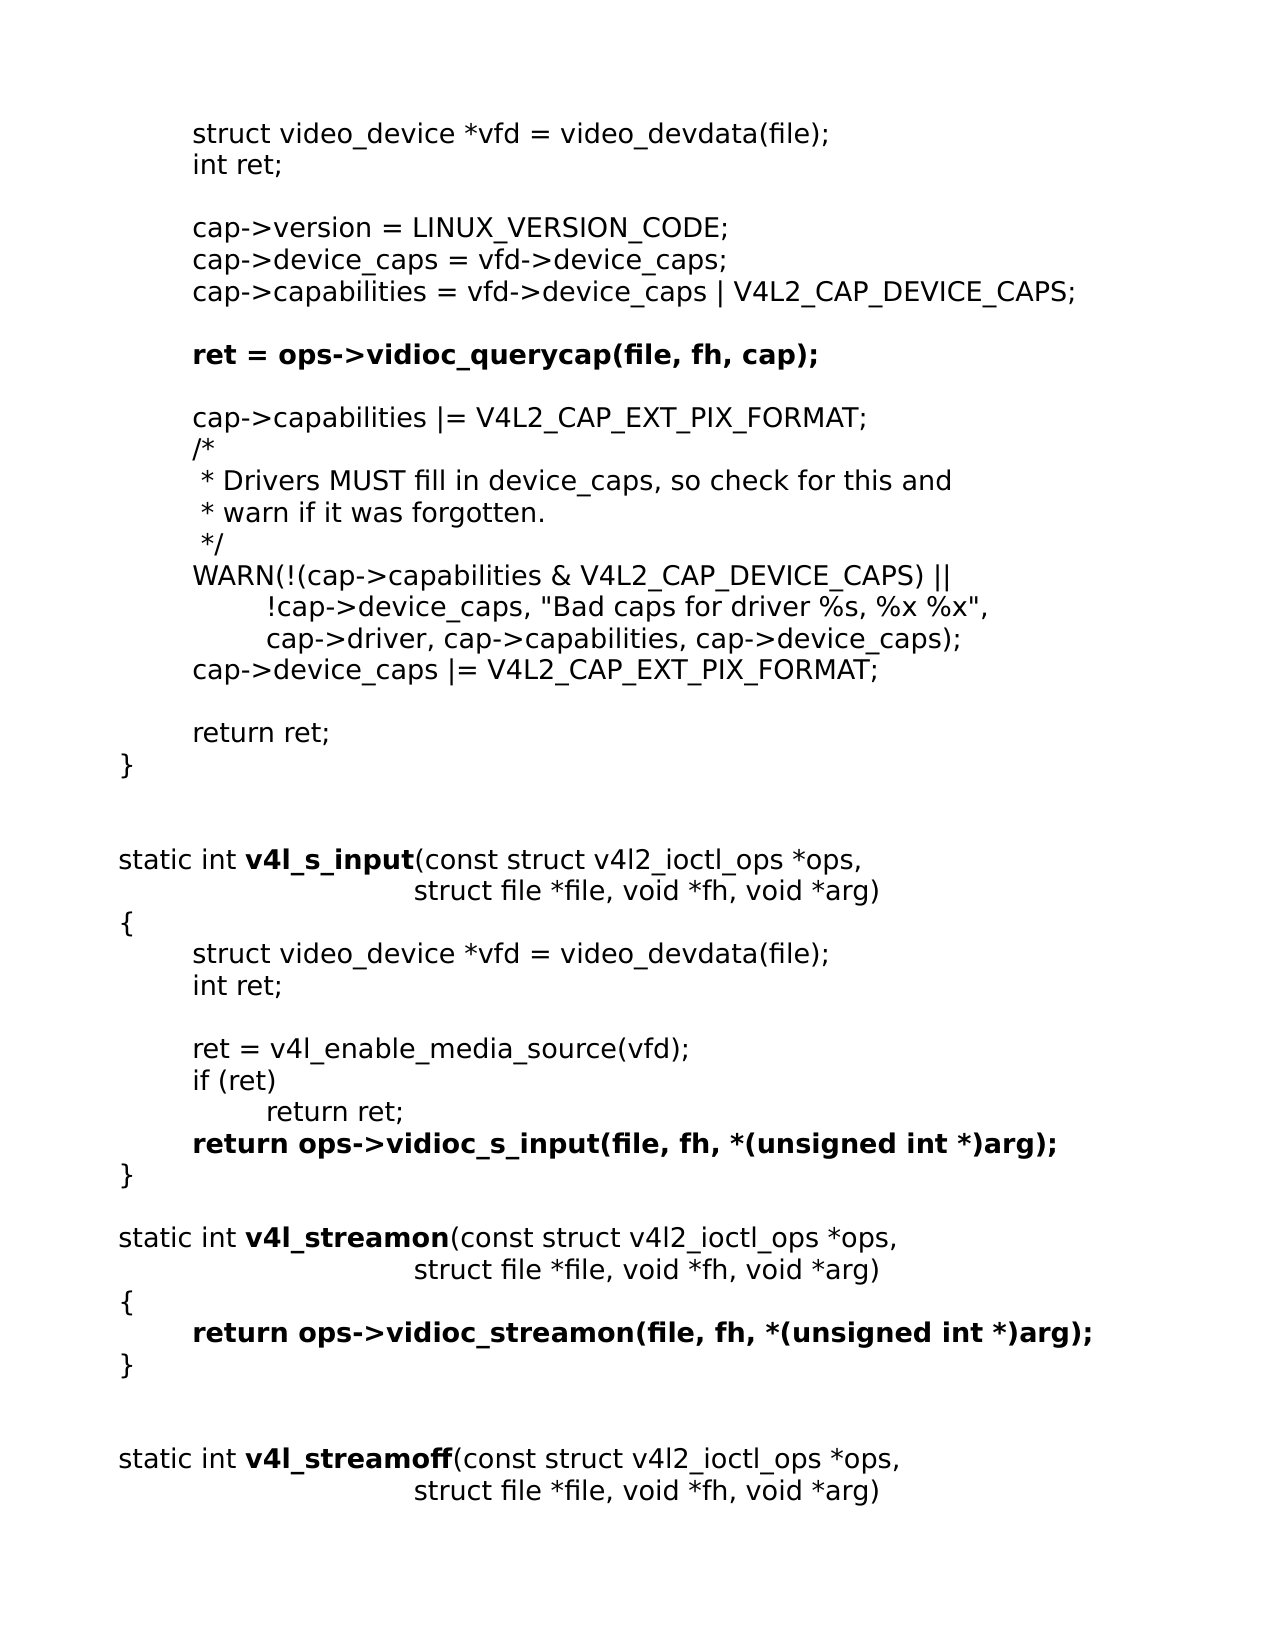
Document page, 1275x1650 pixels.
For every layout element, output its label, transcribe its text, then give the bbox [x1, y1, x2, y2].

text struct file *file, void *fh, void *arg) [118, 1475, 1157, 1507]
text } [118, 749, 1157, 781]
text return ret; [118, 718, 1157, 749]
text static int v4l_streamoff(const struct v4l2_ioctl_ops *ops, [118, 1444, 1157, 1475]
text WARN(!(cap->capabilities & V4L2_CAP_DEVICE_CAPS) || [118, 560, 1157, 592]
text struct file *file, void *fh, void *arg) [118, 1254, 1157, 1286]
text !cap->device_caps, "Bad caps for driver %s, %x %x", [118, 592, 1157, 623]
text return ops->vidioc_s_input(file, fh, *(unsigned int *)arg); [118, 1128, 1157, 1160]
text struct video_device *vfd = video_devdata(file); [118, 118, 1157, 150]
text { [118, 1286, 1157, 1317]
text int ret; [118, 150, 1157, 181]
text { [118, 907, 1157, 939]
text return ops->vidioc_streamon(file, fh, *(unsigned int *)arg); [118, 1317, 1157, 1349]
text ret = ops->vidioc_querycap(file, fh, cap); [118, 339, 1157, 371]
text struct file *file, void *fh, void *arg) [118, 876, 1157, 907]
text cap->version = LINUX_VERSION_CODE; [118, 213, 1157, 244]
text } [118, 1160, 1157, 1191]
text } [118, 1349, 1157, 1381]
text return ret; [118, 1097, 1157, 1128]
text ret = v4l_enable_media_source(vfd); [118, 1033, 1157, 1065]
text static int v4l_streamon(const struct v4l2_ioctl_ops *ops, [118, 1223, 1157, 1254]
text * Drivers MUST fill in device_caps, so check for this and [118, 465, 1157, 497]
text cap->capabilities = vfd->device_caps | V4L2_CAP_DEVICE_CAPS; [118, 276, 1157, 307]
text cap->driver, cap->capabilities, cap->device_caps); [118, 623, 1157, 655]
text /* [118, 434, 1157, 465]
text int ret; [118, 970, 1157, 1002]
text * warn if it was forgotten. [118, 497, 1157, 528]
text static int v4l_s_input(const struct v4l2_ioctl_ops *ops, [118, 844, 1157, 876]
text */ [118, 528, 1157, 560]
text if (ret) [118, 1065, 1157, 1097]
text cap->capabilities |= V4L2_CAP_EXT_PIX_FORMAT; [118, 402, 1157, 434]
text cap->device_caps = vfd->device_caps; [118, 244, 1157, 276]
text struct video_device *vfd = video_devdata(file); [118, 939, 1157, 970]
text cap->device_caps |= V4L2_CAP_EXT_PIX_FORMAT; [118, 655, 1157, 686]
